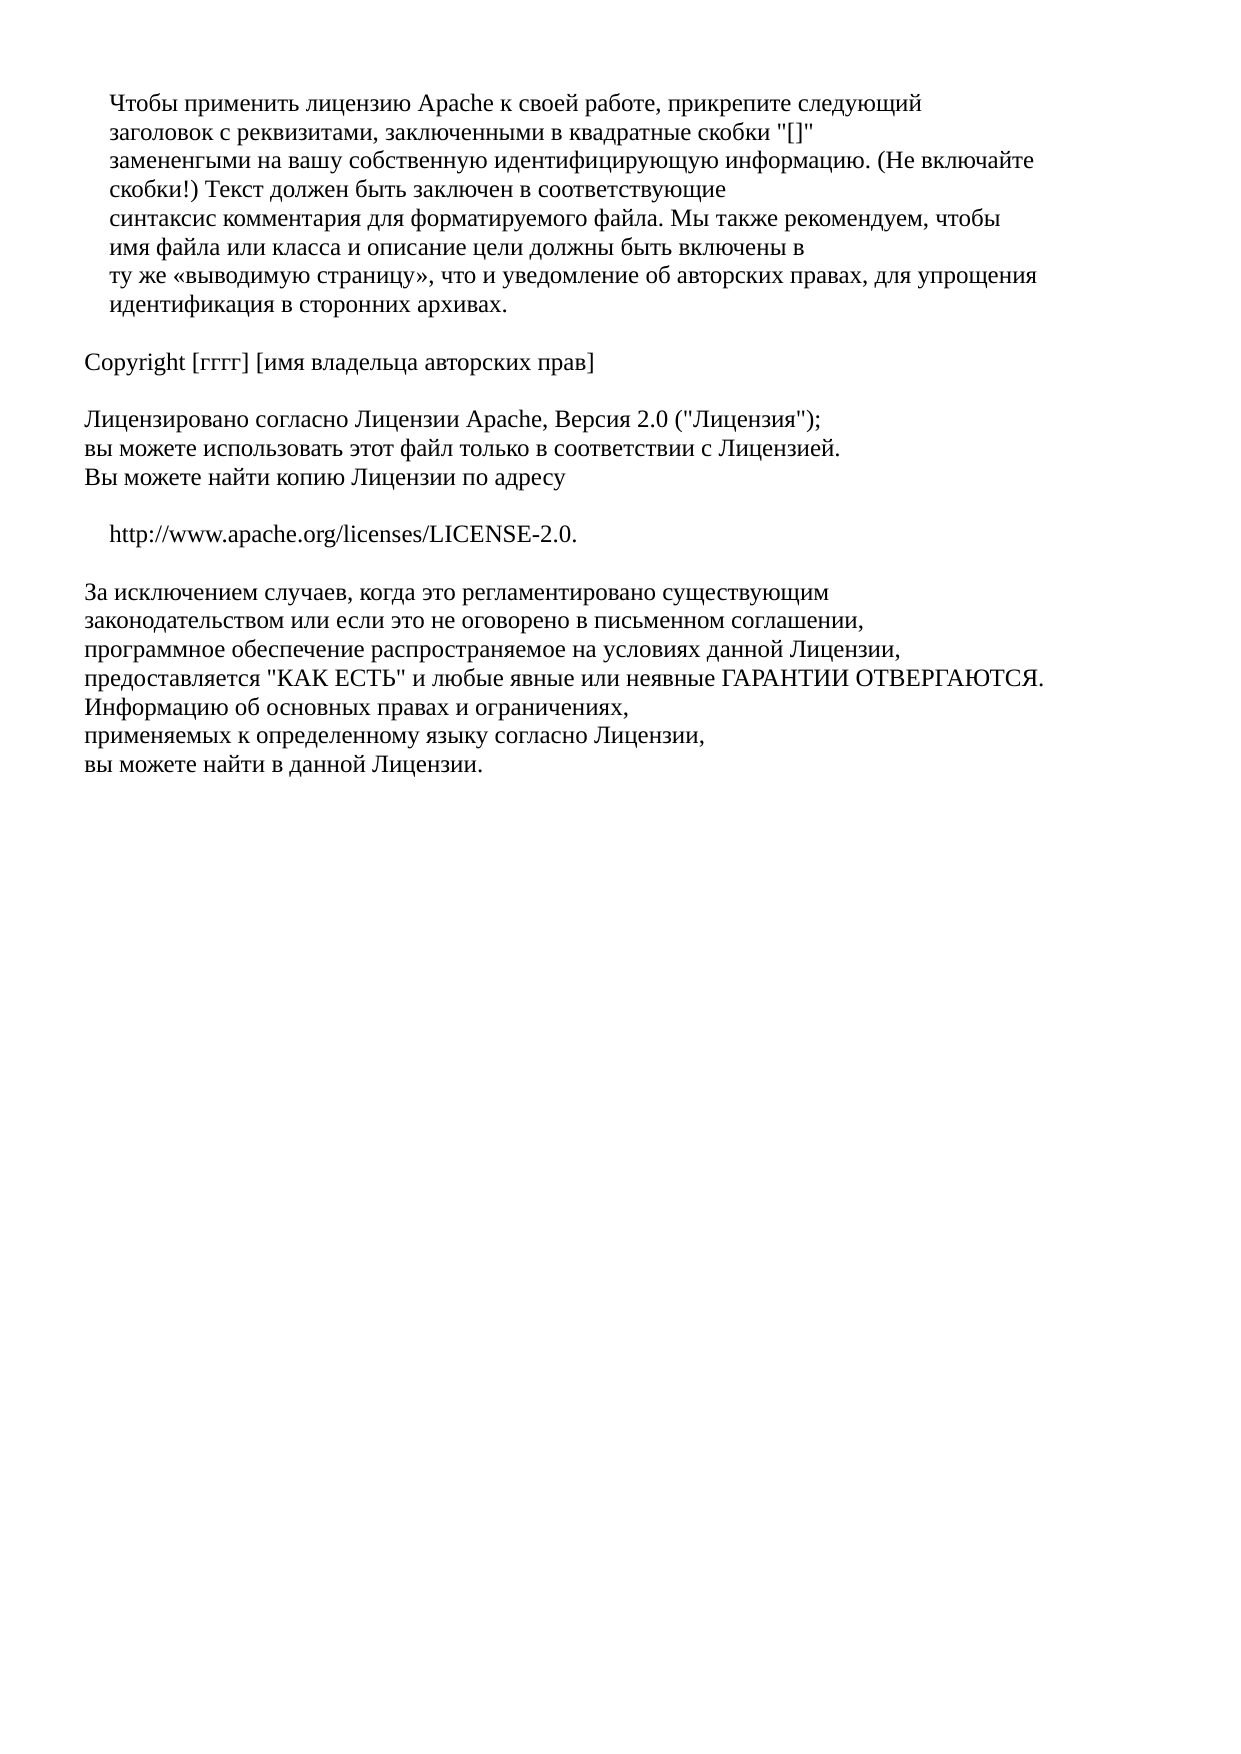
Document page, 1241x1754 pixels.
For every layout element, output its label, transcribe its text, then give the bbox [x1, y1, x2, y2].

text синтаксис комментария для форматируемого файла. Мы также рекомендуем, чтобы [59, 203, 1181, 232]
text Лицензировано согласно Лицензии Apache, Версия 2.0 ("Лицензия"); [59, 404, 1181, 433]
text имя файла или класса и описание цели должны быть включены в [59, 232, 1181, 260]
text программное обеспечение распространяемое на условиях данной Лицензии, [59, 634, 1181, 663]
text вы можете найти в данной Лицензии. [59, 749, 1181, 778]
text законодательством или если это не оговорено в письменном соглашении, [59, 605, 1181, 634]
text применяемых к определенному языку согласно Лицензии, [59, 720, 1181, 749]
text http://www.apache.org/licenses/LICENSE-2.0. [59, 519, 1181, 548]
text ту же «выводимую страницу», что и уведомление об авторских правах, для упрощения [59, 260, 1181, 289]
text скобки!) Текст должен быть заключен в соответствующие [59, 174, 1181, 203]
text идентификация в сторонних архивах. [59, 289, 1181, 318]
text За исключением случаев, когда это регламентировано существующим [59, 577, 1181, 605]
text предоставляется "КАК ЕСТЬ" и любые явные или неявные ГАРАНТИИ ОТВЕРГАЮТСЯ. [59, 663, 1181, 692]
text Вы можете найти копию Лицензии по адресу [59, 462, 1181, 490]
text Чтобы применить лицензию Apache к своей работе, прикрепите следующий [59, 88, 1181, 117]
text Информацию об основных правах и ограничениях, [59, 692, 1181, 720]
text заголовок с реквизитами, заключенными в квадратные скобки "[]" [59, 117, 1181, 145]
text вы можете использовать этот файл только в соответствии с Лицензией. [59, 433, 1181, 462]
text замененгыми на вашу собственную идентифицирующую информацию. (Не включайте [59, 145, 1181, 174]
text Copyright [гггг] [имя владельца авторских прав] [59, 347, 1181, 375]
